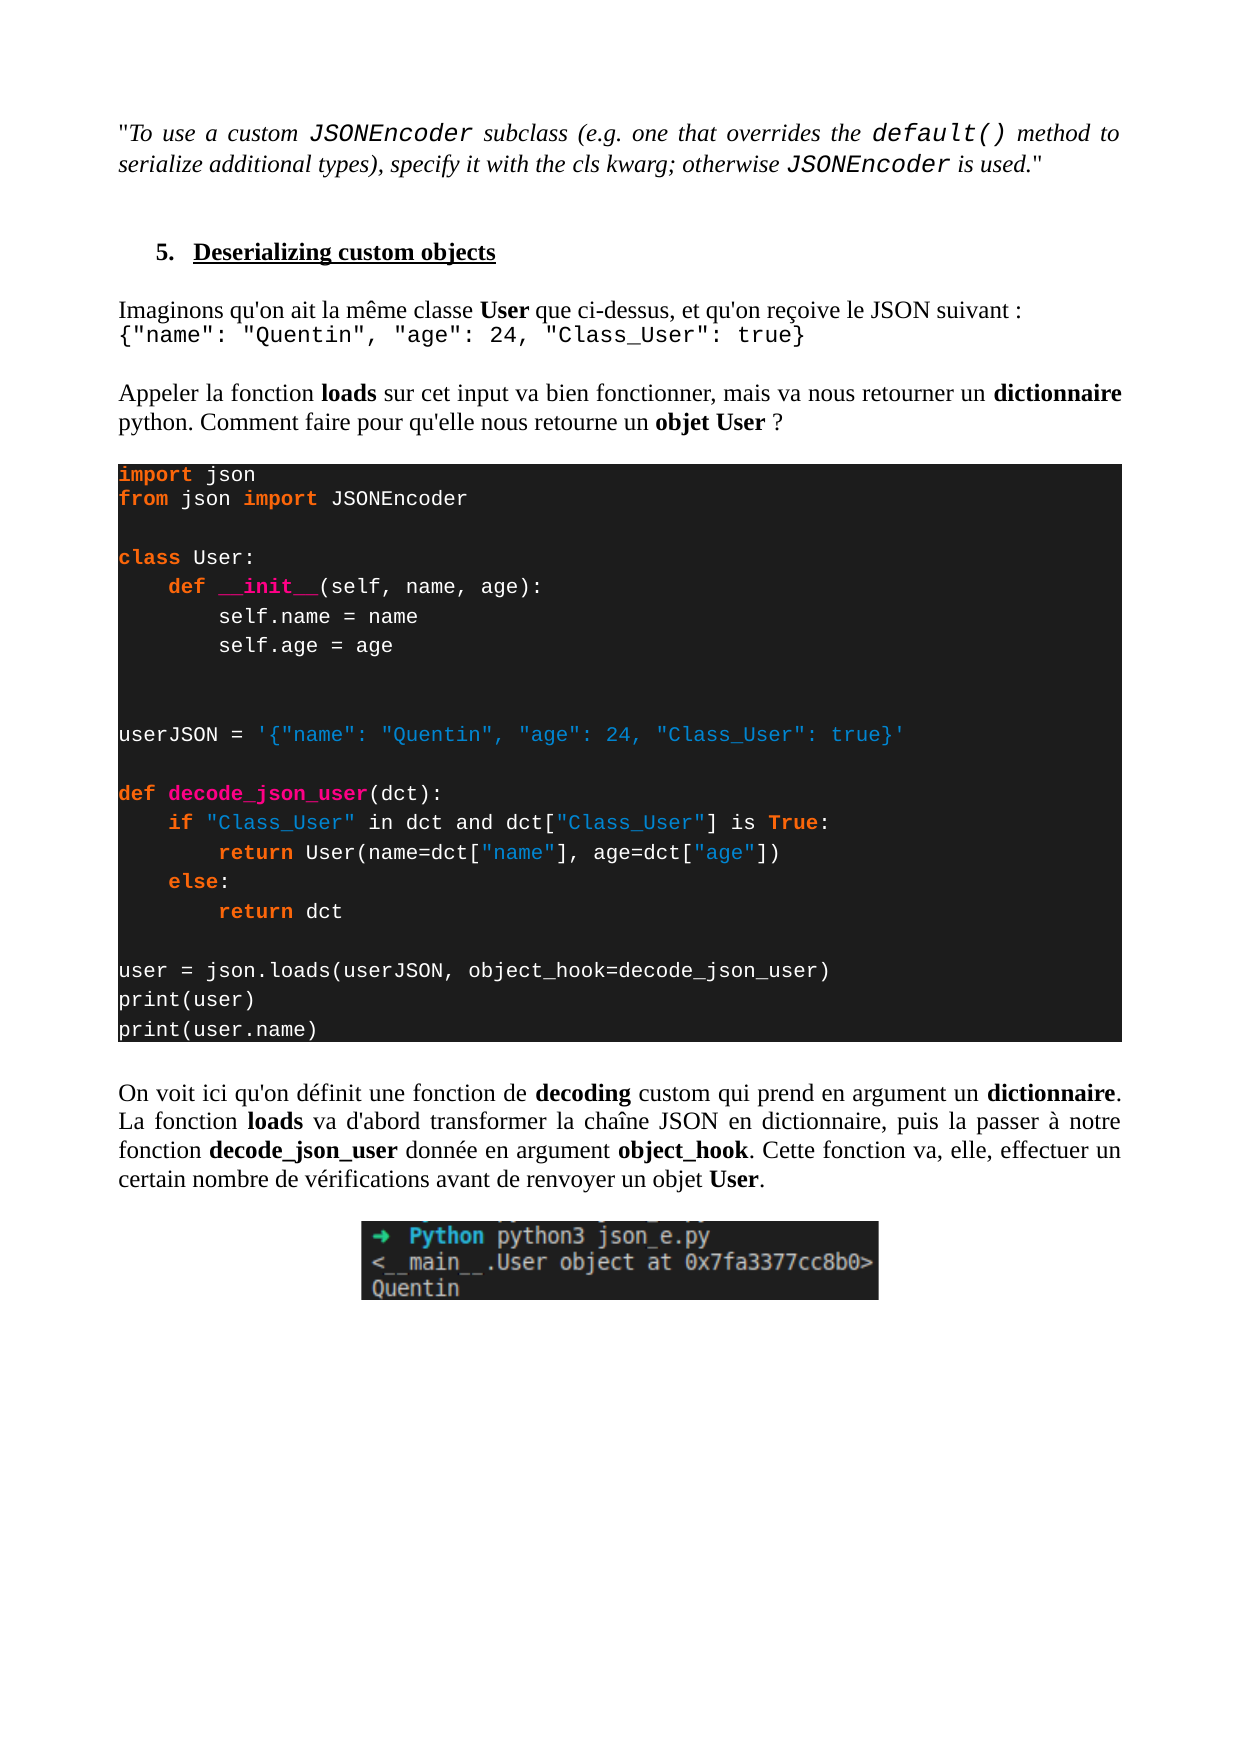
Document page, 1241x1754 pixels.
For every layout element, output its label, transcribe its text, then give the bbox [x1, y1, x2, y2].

text self.name = name [118, 606, 1122, 630]
text self.age = age [118, 636, 1122, 659]
text else: [118, 871, 1122, 895]
text print(user) [118, 989, 1122, 1013]
text print(user.name) [118, 1019, 1122, 1042]
text class User: [118, 547, 1122, 571]
text def decode_json_user(dct): [118, 783, 1122, 807]
text Imaginons qu'on ait la même classe User que ci-dessus, et qu'on reçoive le JSON suivant : [118, 295, 1122, 323]
text import json [118, 464, 1122, 488]
text from json import JSONEncoder [118, 488, 1122, 512]
text "To use a custom JSONEncoder subclass (e.g. one that overrides the default() method to serialize additional types), specify it with the cls kwarg; otherwise JSONEncoder is used." [118, 118, 1122, 180]
text userJSON = '{"name": "Quentin", "age": 24, "Class_User": true}' [118, 724, 1122, 748]
text def __init__(self, name, age): [118, 577, 1122, 600]
text Appeler la fonction loads sur cet input va bien fonctionner, mais va nous retourner un dictionnaire python. Comment faire pour qu'elle nous retourne un objet User ? [118, 378, 1122, 436]
text On voit ici qu'on définit une fonction de decoding custom qui prend en argument un dictionnaire. La fonction loads va d'abord transformer la chaîne JSON en dictionnaire, puis la passer à notre fonction decode_json_user donnée en argument object_hook. Cette fonction va, elle, effectuer un certain nombre de vérifications avant de renvoyer un objet User. [118, 1078, 1122, 1193]
text user = json.loads(userJSON, object_hook=decode_json_user) [118, 960, 1122, 983]
text return User(name=dct["name"], age=dct["age"]) [118, 842, 1122, 866]
list Deserializing custom objects [156, 237, 1122, 266]
text {"name": "Quentin", "age": 24, "Class_User": true} [118, 323, 1122, 349]
text return dct [118, 901, 1122, 924]
text if "Class_User" in dct and dct["Class_User"] is True: [118, 812, 1122, 836]
